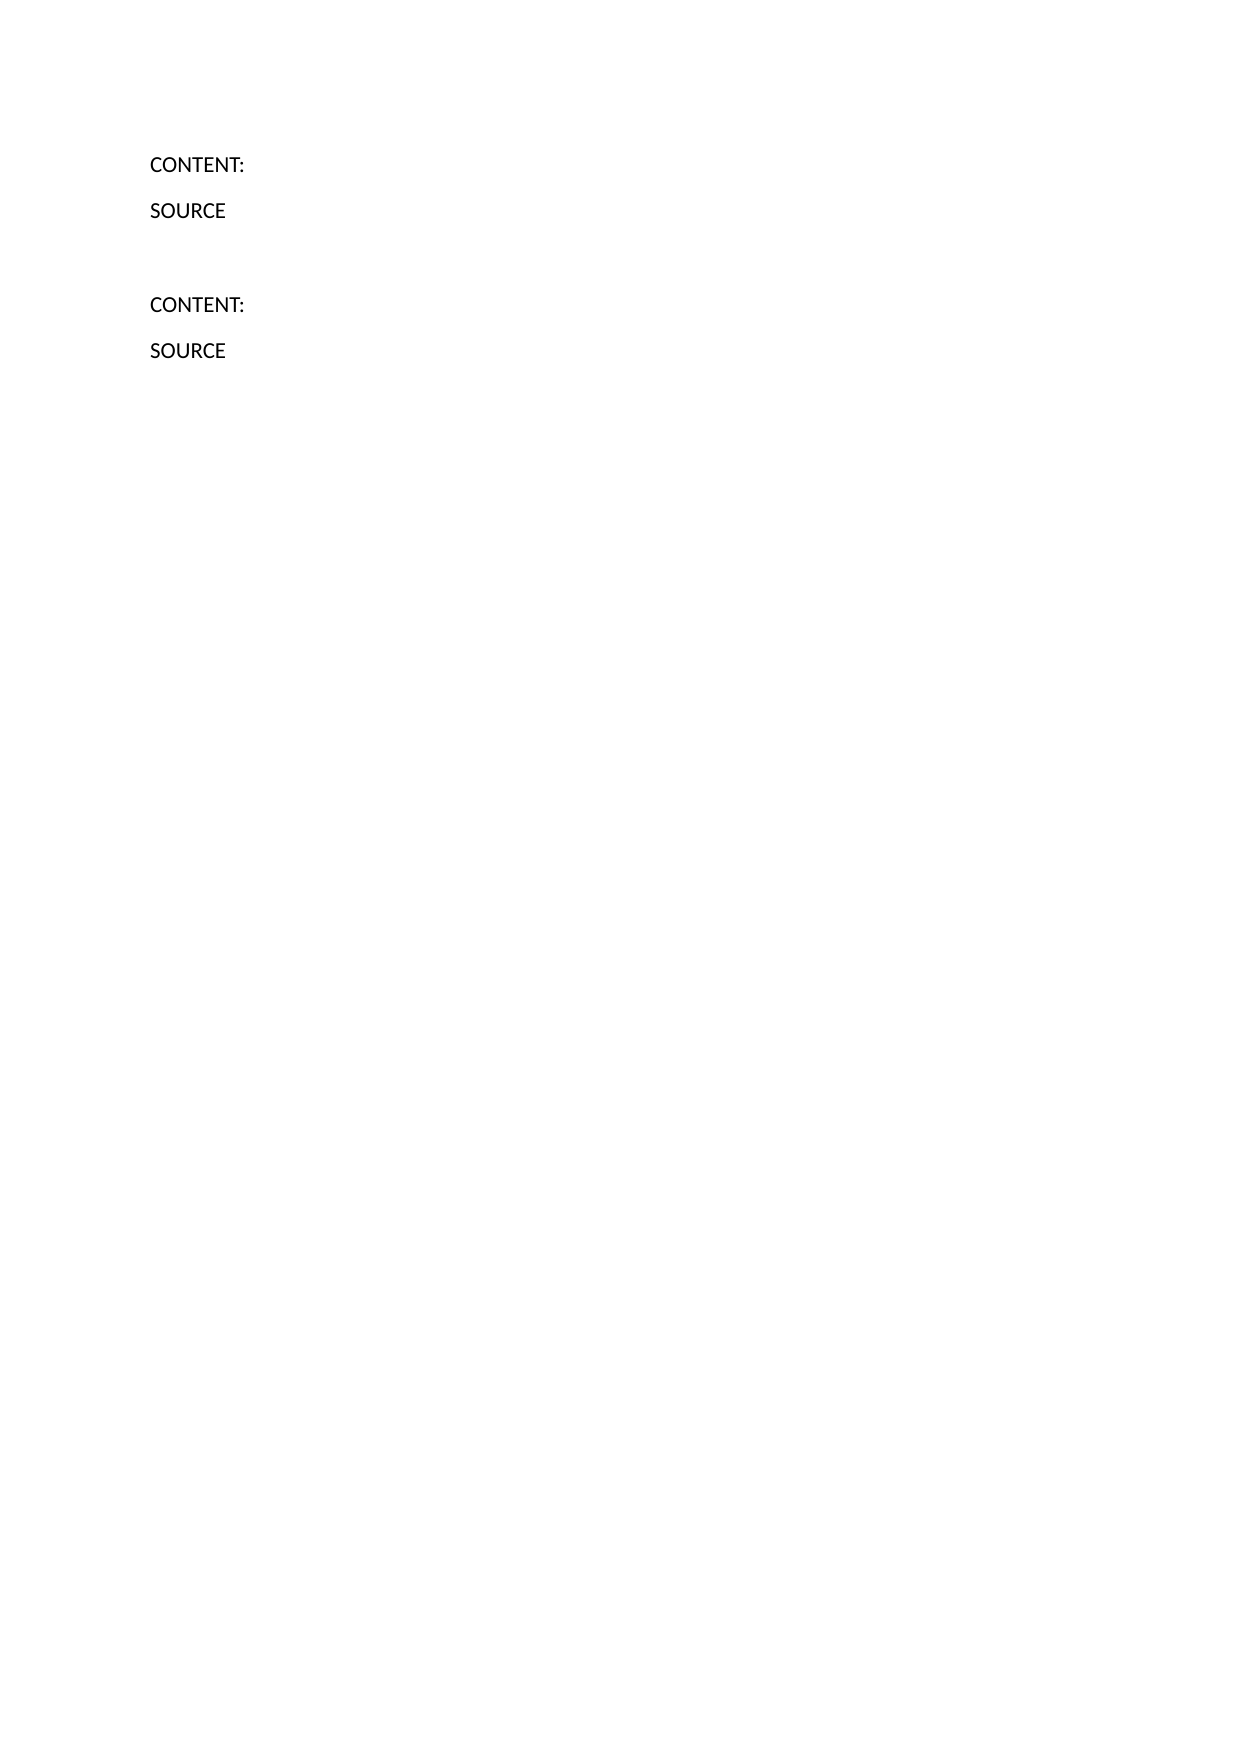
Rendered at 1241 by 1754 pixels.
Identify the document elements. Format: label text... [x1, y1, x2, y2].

text SOURCE [150, 197, 1090, 224]
text SOURCE [150, 336, 1090, 364]
text CONTENT: [150, 290, 1090, 318]
text CONTENT: [150, 150, 1090, 178]
